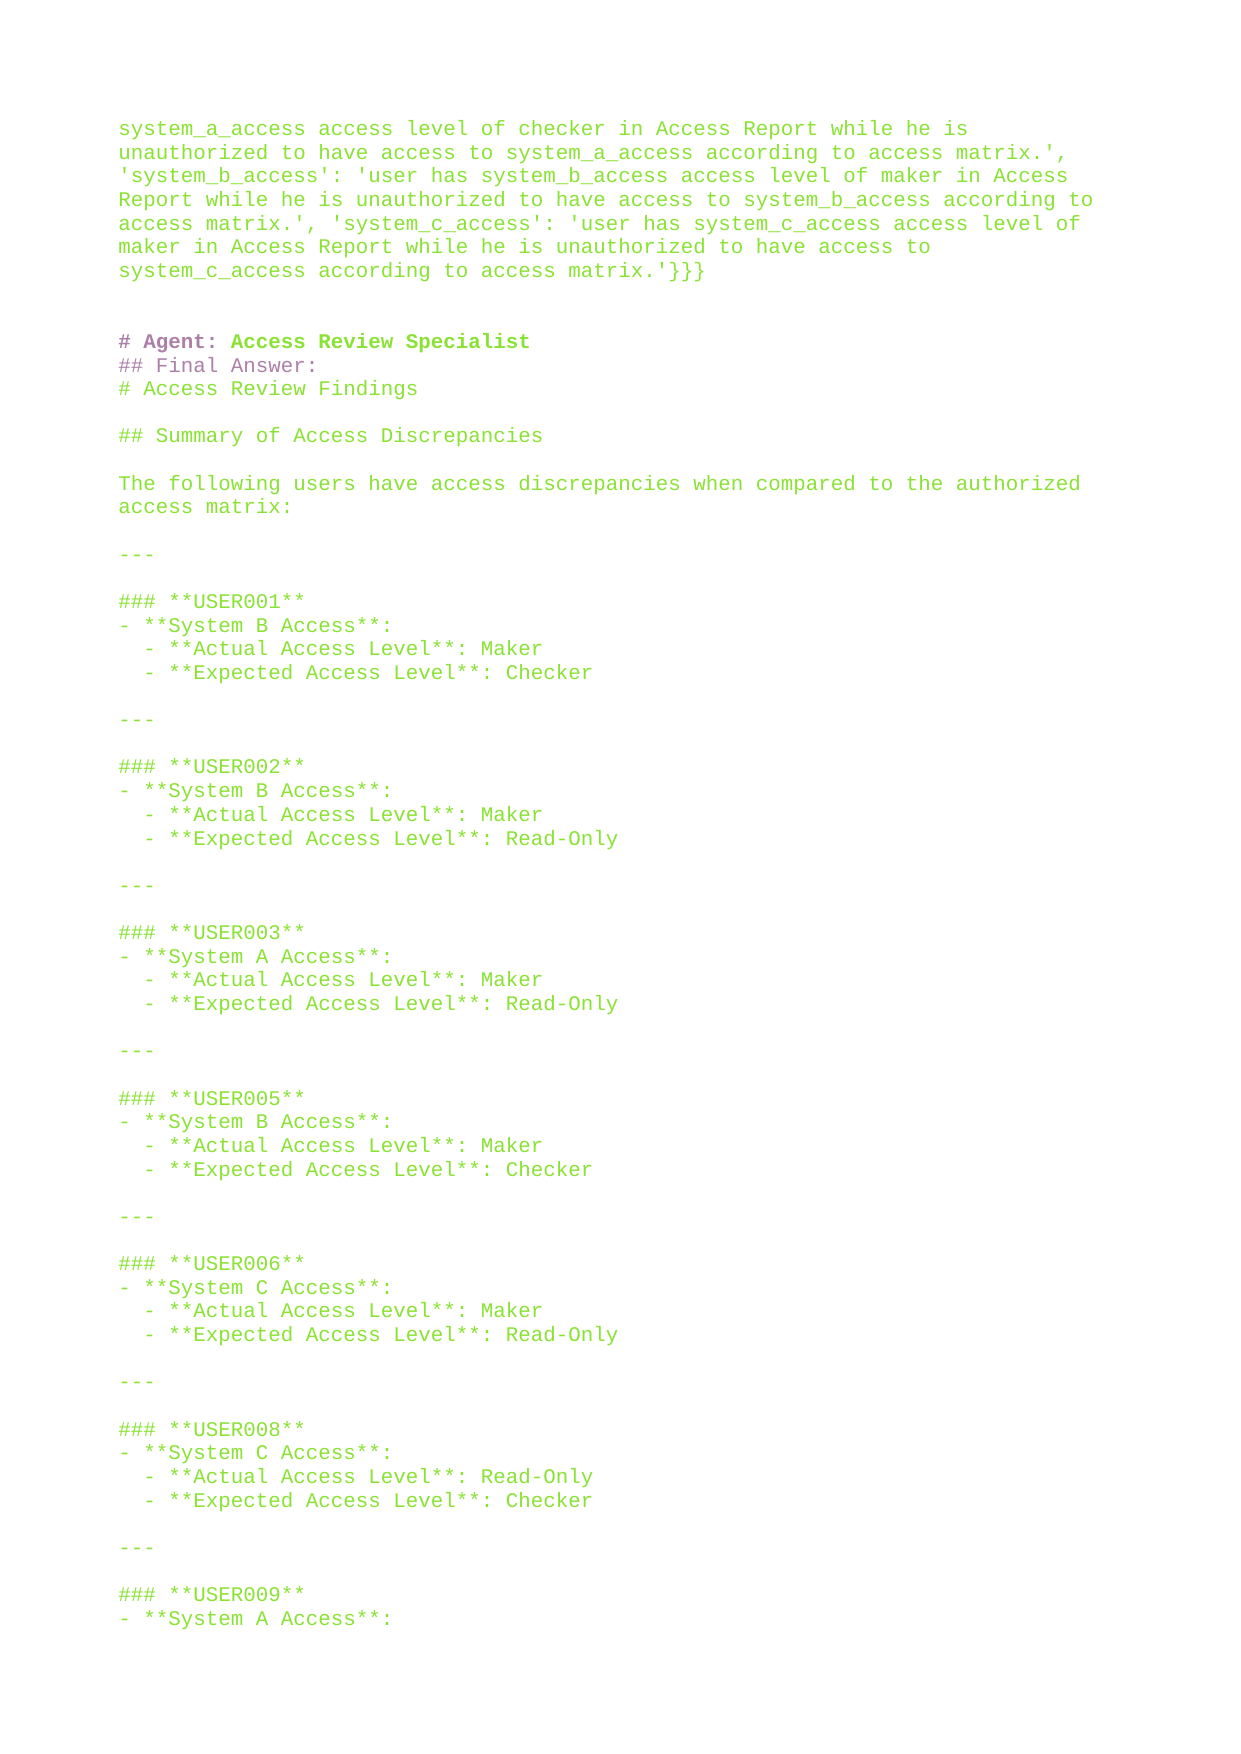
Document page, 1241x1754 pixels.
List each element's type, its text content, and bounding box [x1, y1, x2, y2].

text --- [118, 1371, 1122, 1395]
text - **Actual Access Level**: Read-Only [118, 1466, 1122, 1489]
text - **System A Access**: [118, 1608, 1122, 1631]
text - **Actual Access Level**: Maker [118, 638, 1122, 662]
text - **System C Access**: [118, 1442, 1122, 1466]
text --- [118, 1040, 1122, 1064]
text - **Actual Access Level**: Maker [118, 804, 1122, 827]
text - **Expected Access Level**: Read-Only [118, 993, 1122, 1017]
text - **Expected Access Level**: Read-Only [118, 827, 1122, 851]
text --- [118, 544, 1122, 567]
text - **System A Access**: [118, 946, 1122, 969]
text ### **USER002** [118, 757, 1122, 780]
text - **Expected Access Level**: Read-Only [118, 1324, 1122, 1348]
text ### **USER006** [118, 1253, 1122, 1277]
text - **Expected Access Level**: Checker [118, 1158, 1122, 1182]
text --- [118, 1537, 1122, 1561]
text ### **USER009** [118, 1584, 1122, 1608]
text - **Expected Access Level**: Checker [118, 1489, 1122, 1513]
text - **Actual Access Level**: Maker [118, 1300, 1122, 1324]
text system_a_access access level of checker in Access Report while he is unauthorized to have access to system_a_access according to access matrix.', 'system_b_access': 'user has system_b_access access level of maker in Access Report while he is unauthorized to have access to system_b_access according to access matrix.', 'system_c_access': 'user has system_c_access access level of maker in Access Report while he is unauthorized to have access to system_c_access according to access matrix.'}}} [118, 118, 1122, 284]
text - **System B Access**: [118, 615, 1122, 638]
text ### **USER008** [118, 1419, 1122, 1442]
text --- [118, 1206, 1122, 1229]
text ## Final Answer: [118, 354, 1122, 378]
text - **Actual Access Level**: Maker [118, 1135, 1122, 1158]
text - **Expected Access Level**: Checker [118, 662, 1122, 686]
text ## Summary of Access Discrepancies [118, 426, 1122, 449]
text --- [118, 875, 1122, 898]
text ### **USER003** [118, 922, 1122, 946]
text --- [118, 709, 1122, 733]
text - **System B Access**: [118, 780, 1122, 804]
text - **System C Access**: [118, 1277, 1122, 1300]
text # Access Review Findings [118, 378, 1122, 402]
text The following users have access discrepancies when compared to the authorized access matrix: [118, 473, 1122, 520]
text # Agent: Access Review Specialist [118, 331, 1122, 354]
text - **System B Access**: [118, 1111, 1122, 1135]
text - **Actual Access Level**: Maker [118, 969, 1122, 993]
text ### **USER001** [118, 591, 1122, 615]
text ### **USER005** [118, 1088, 1122, 1111]
